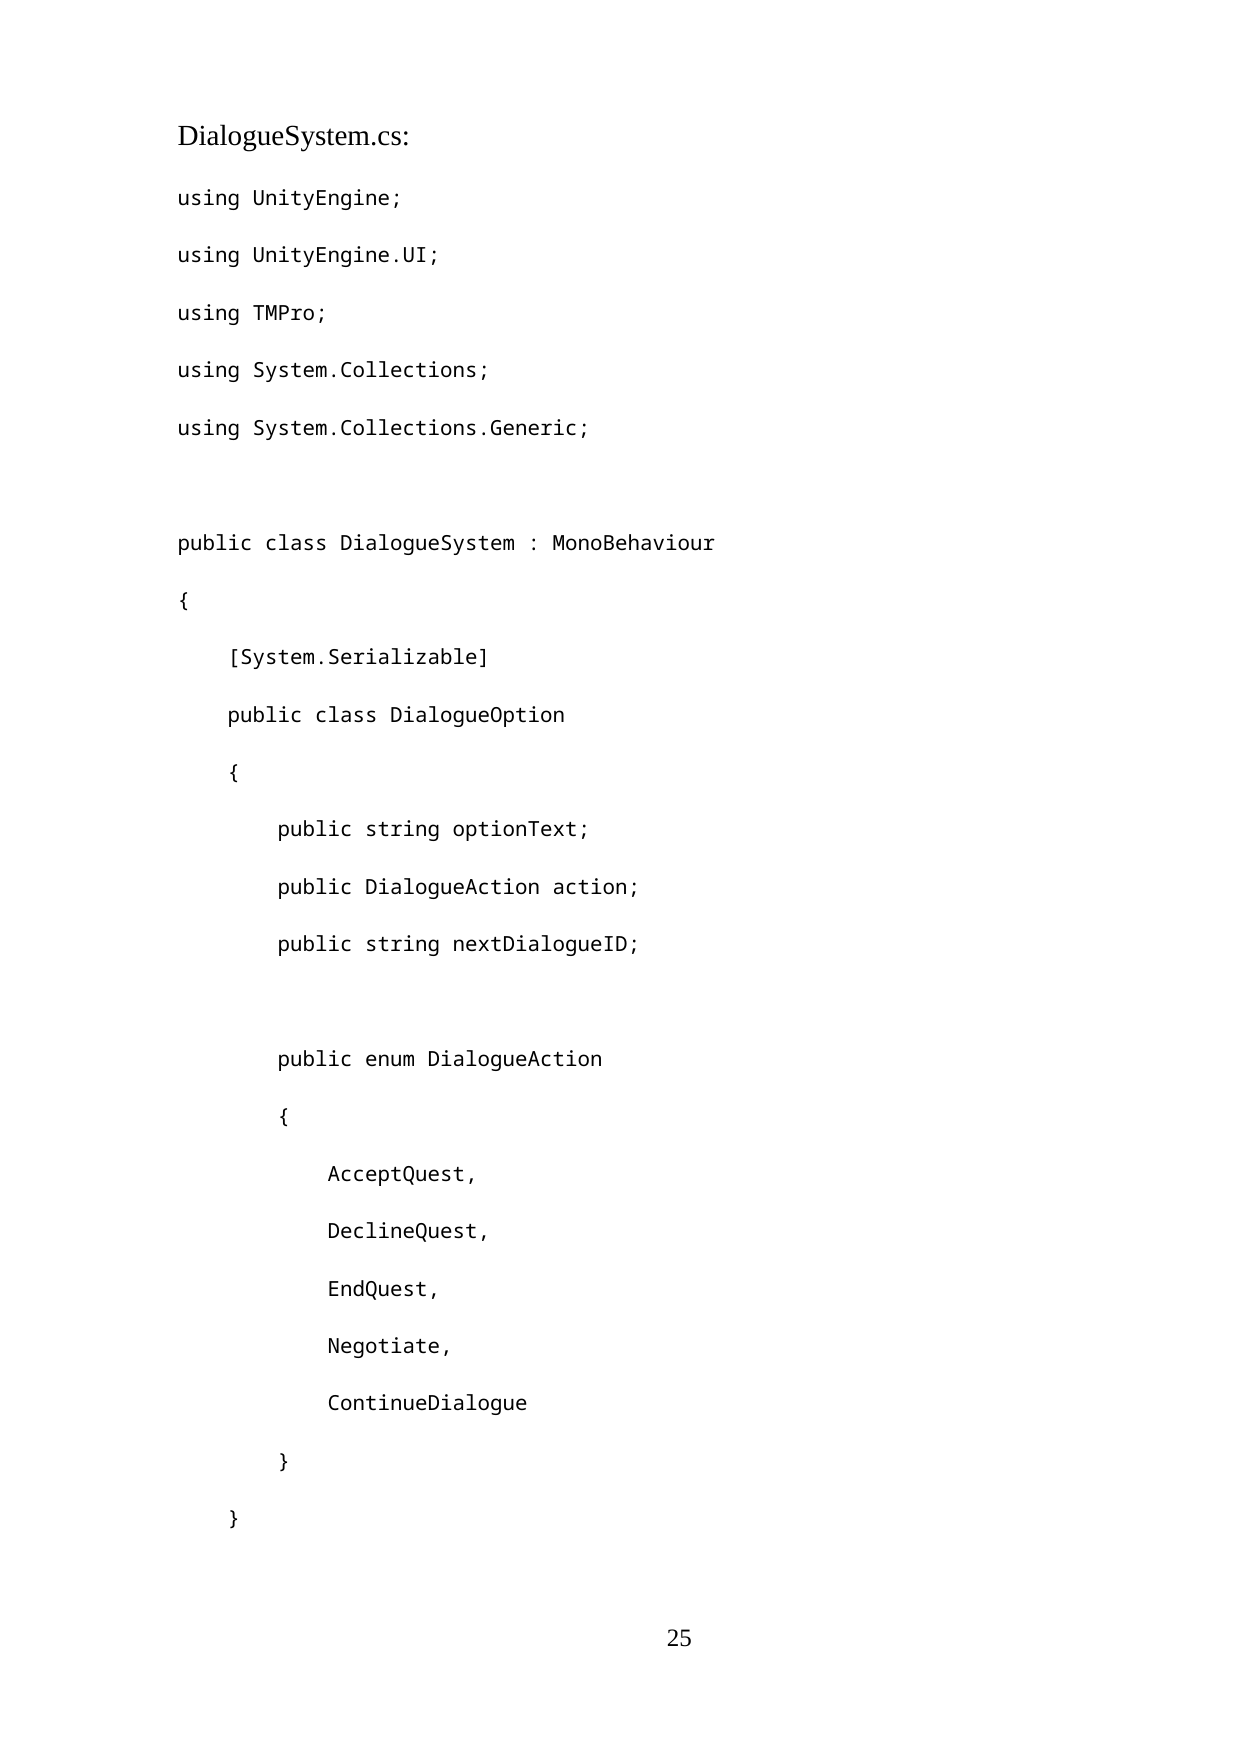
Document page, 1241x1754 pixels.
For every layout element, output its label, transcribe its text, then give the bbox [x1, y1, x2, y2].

text using UnityEngine.UI; [177, 241, 1181, 269]
text { [177, 757, 1181, 786]
text ContinueDialogue [177, 1388, 1181, 1417]
text using TMPro; [177, 298, 1181, 326]
text { [177, 1102, 1181, 1130]
text using UnityEngine; [177, 183, 1181, 212]
text EndQuest, [177, 1274, 1181, 1302]
text using System.Collections.Generic; [177, 413, 1181, 441]
text public class DialogueSystem : MonoBehaviour [177, 528, 1181, 556]
text } [177, 1446, 1181, 1474]
text public class DialogueOption [177, 700, 1181, 728]
text public string nextDialogueID; [177, 929, 1181, 958]
text public string optionText; [177, 814, 1181, 843]
text using System.Collections; [177, 355, 1181, 384]
text DeclineQuest, [177, 1216, 1181, 1245]
text AcceptQuest, [177, 1159, 1181, 1187]
text [System.Serializable] [177, 642, 1181, 671]
text Negotiate, [177, 1331, 1181, 1359]
text } [177, 1503, 1181, 1532]
text DialogueSystem.cs: [177, 118, 1181, 152]
text public DialogueAction action; [177, 872, 1181, 900]
text public enum DialogueAction [177, 1044, 1181, 1073]
text { [177, 585, 1181, 613]
